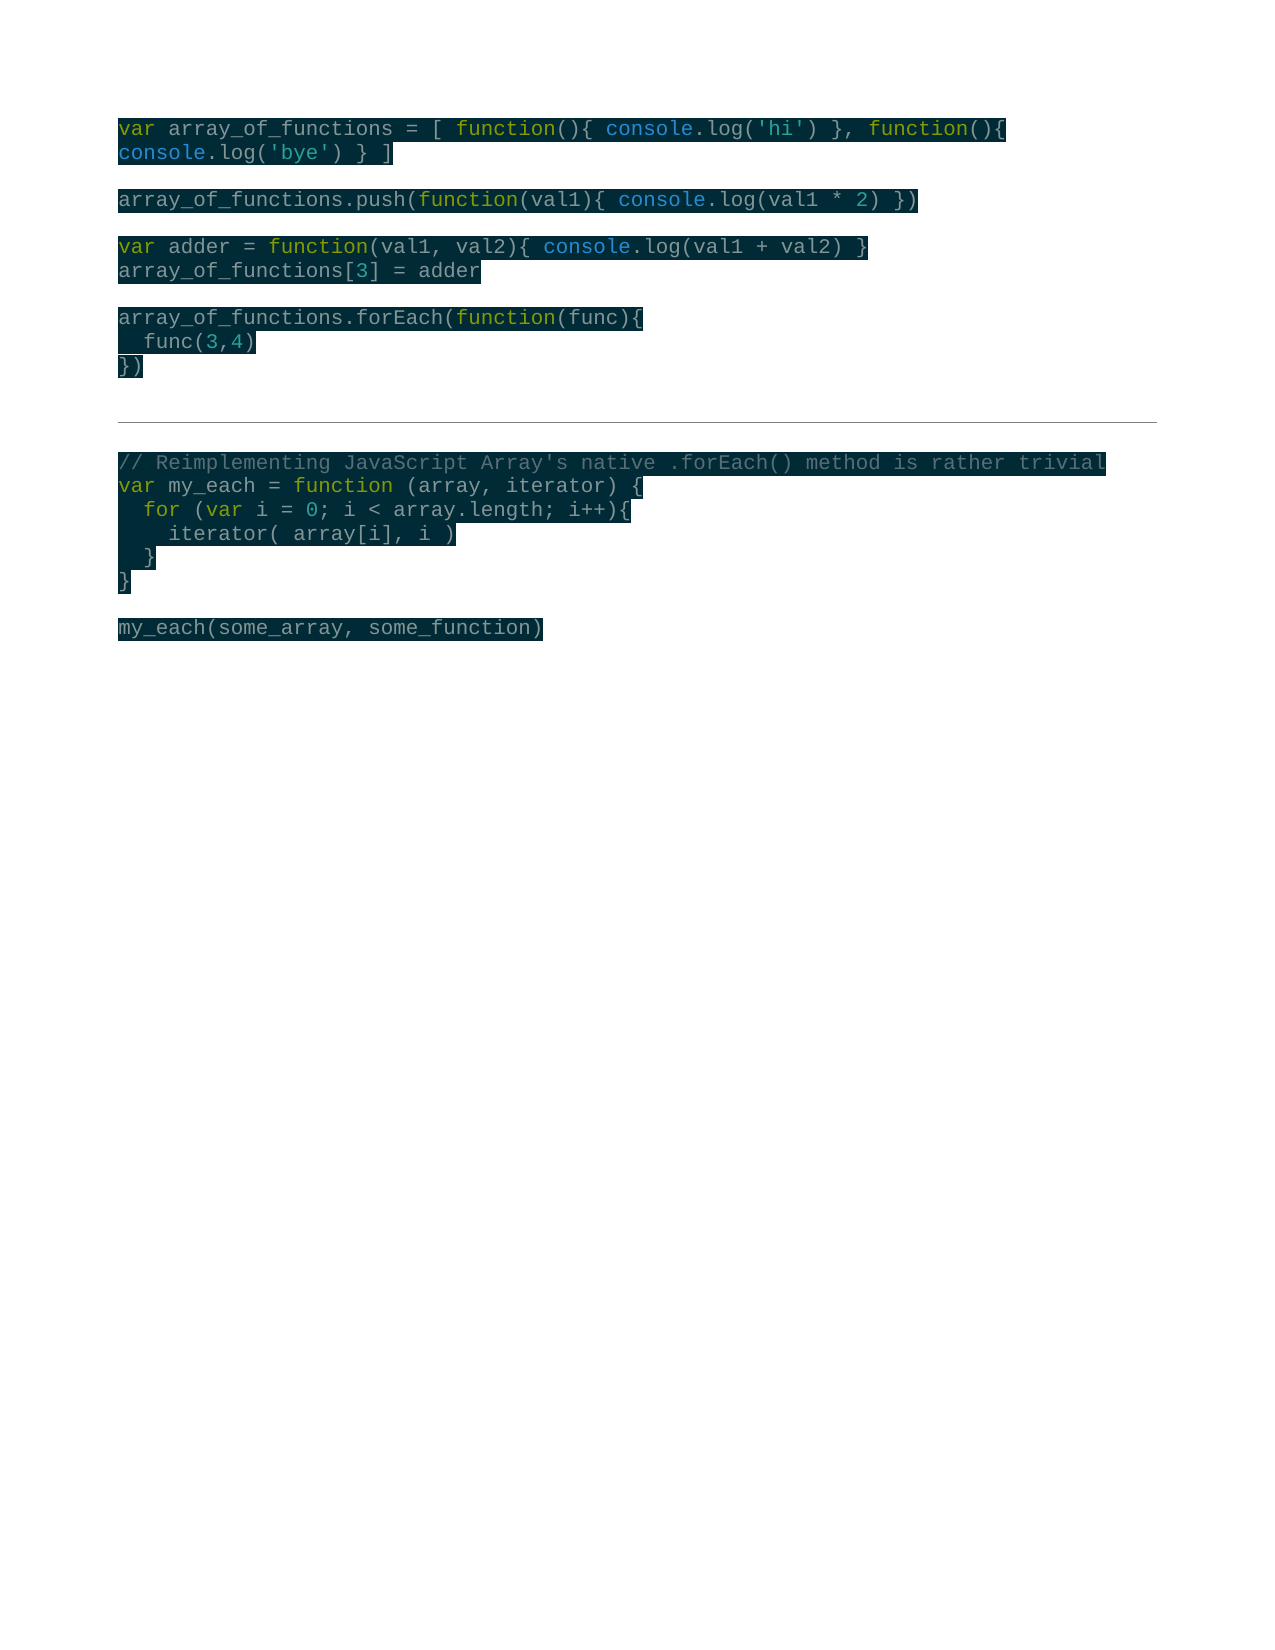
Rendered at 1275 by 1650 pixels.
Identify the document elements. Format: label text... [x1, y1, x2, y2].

text } [118, 570, 1157, 594]
text }) [118, 354, 1157, 378]
text } [118, 546, 1157, 570]
text // Reimplementing JavaScript Array's native .forEach() method is rather trivial [118, 452, 1157, 476]
text array_of_functions.push(function(val1){ console.log(val1 * 2) }) [118, 189, 1157, 213]
text iterator( array[i], i ) [118, 523, 1157, 546]
text array_of_functions[3] = adder [118, 260, 1157, 284]
text var adder = function(val1, val2){ console.log(val1 + val2) } [118, 236, 1157, 260]
text array_of_functions.forEach(function(func){ [118, 307, 1157, 331]
text my_each(some_array, some_function) [118, 617, 1157, 641]
text var array_of_functions = [ function(){ console.log('hi') }, function(){ console.log('bye') } ] [118, 118, 1157, 165]
text var my_each = function (array, iterator) { [118, 476, 1157, 499]
text for (var i = 0; i < array.length; i++){ [118, 499, 1157, 523]
text func(3,4) [118, 331, 1157, 354]
